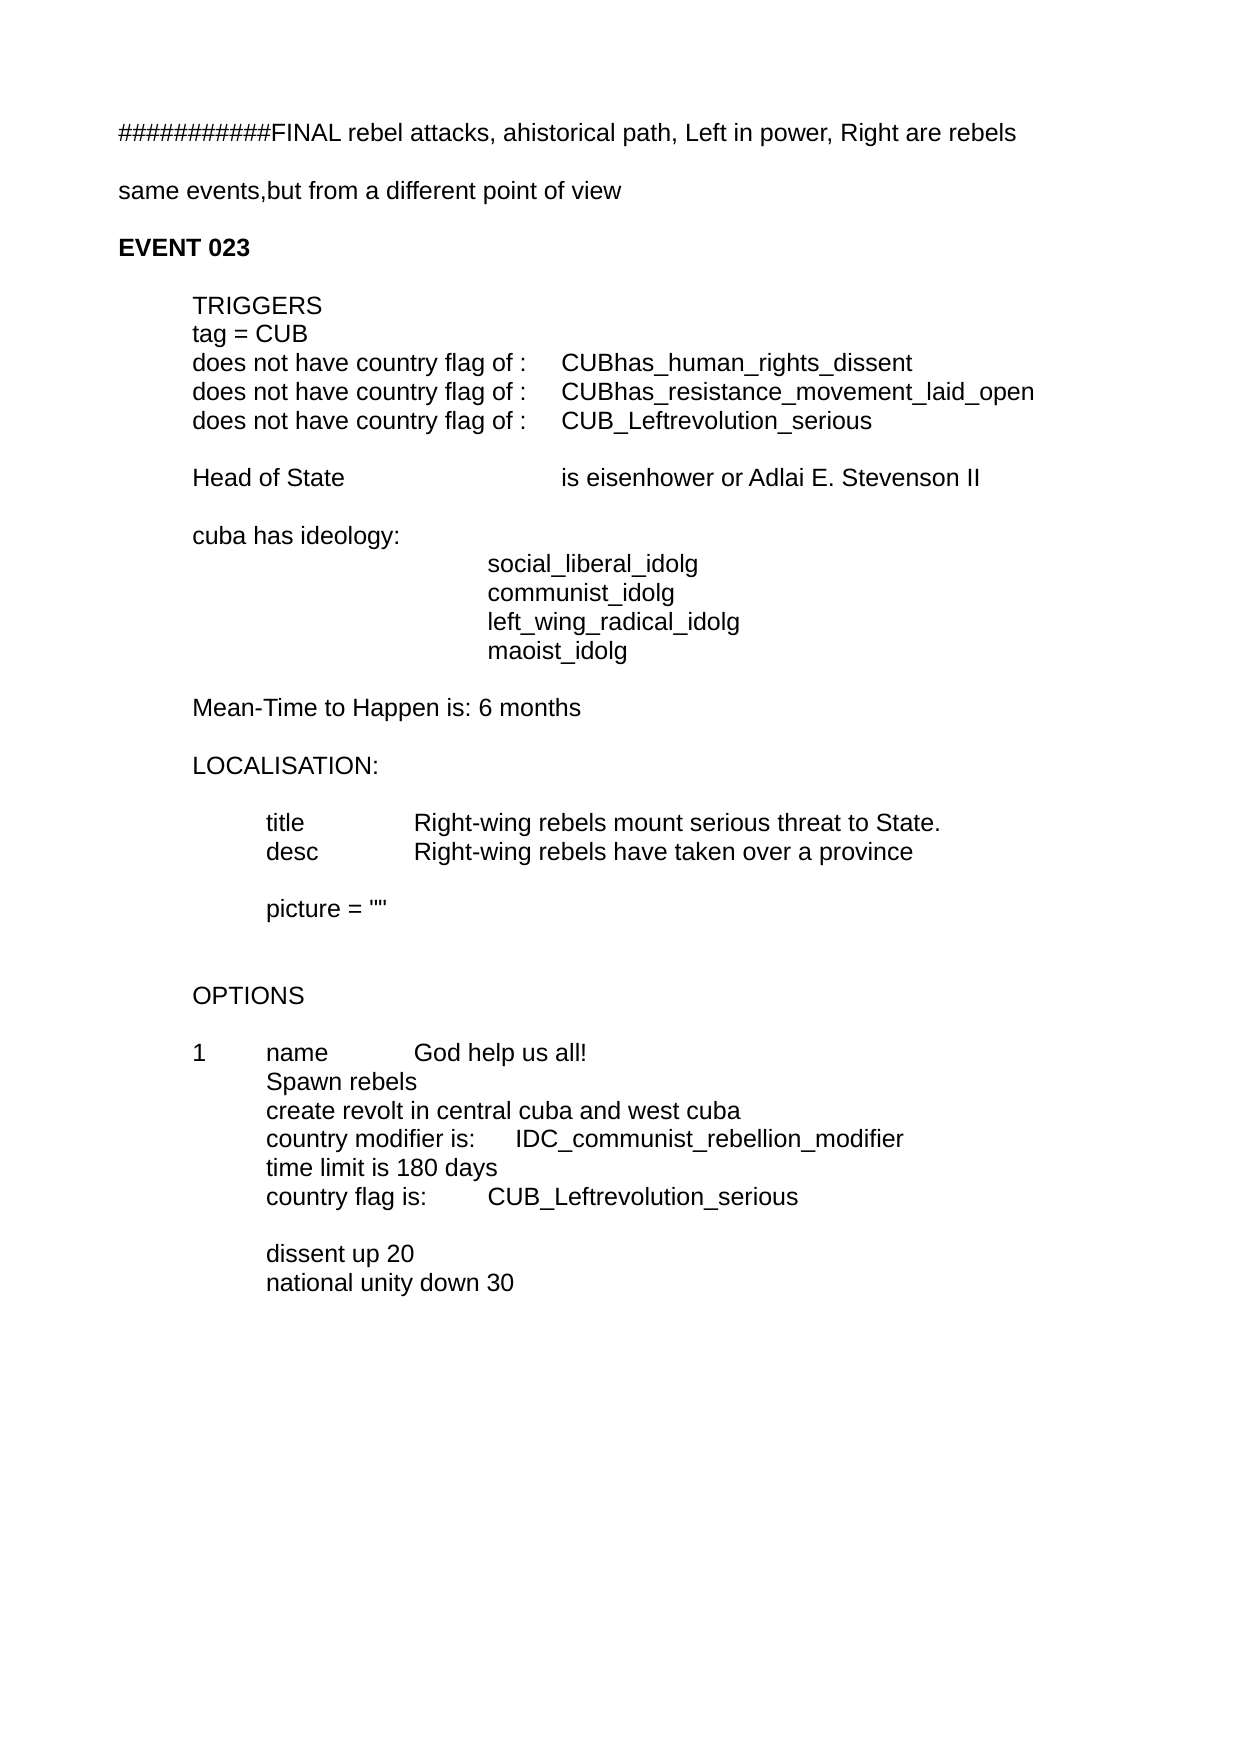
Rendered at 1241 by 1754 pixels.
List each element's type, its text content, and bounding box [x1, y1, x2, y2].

text Spawn rebels [118, 1067, 1122, 1096]
text create revolt in central cuba and west cuba [118, 1096, 1122, 1124]
text country flag is: CUB_Leftrevolution_serious [118, 1182, 1122, 1211]
text left_wing_radical_idolg [118, 607, 1122, 636]
text national unity down 30 [118, 1268, 1122, 1297]
text picture = "" [118, 894, 1122, 923]
text does not have country flag of : CUB_Leftrevolution_serious [118, 406, 1122, 434]
text tag = CUB [118, 319, 1122, 348]
text OPTIONS [118, 981, 1122, 1009]
text country modifier is: IDC_communist_rebellion_modifier [118, 1124, 1122, 1153]
text does not have country flag of : CUBhas_resistance_movement_laid_open [118, 377, 1122, 406]
text does not have country flag of : CUBhas_human_rights_dissent [118, 348, 1122, 377]
text LOCALISATION: [118, 751, 1122, 779]
text title Right-wing rebels mount serious threat to State. [118, 808, 1122, 837]
text 1 name God help us all! [118, 1038, 1122, 1067]
text communist_idolg [118, 578, 1122, 607]
text dissent up 20 [118, 1239, 1122, 1268]
text Mean-Time to Happen is: 6 months [118, 693, 1122, 722]
text EVENT 023 [118, 233, 1122, 262]
text desc Right-wing rebels have taken over a province [118, 837, 1122, 894]
text social_liberal_idolg [118, 549, 1122, 578]
text TRIGGERS [118, 291, 1122, 319]
text same events,but from a different point of view [118, 176, 1122, 204]
text Head of State is eisenhower or Adlai E. Stevenson II [118, 463, 1122, 492]
text cuba has ideology: [118, 521, 1122, 549]
text maoist_idolg [118, 636, 1122, 664]
text ###########FINAL rebel attacks, ahistorical path, Left in power, Right are rebels [118, 118, 1122, 147]
text time limit is 180 days [118, 1153, 1122, 1182]
